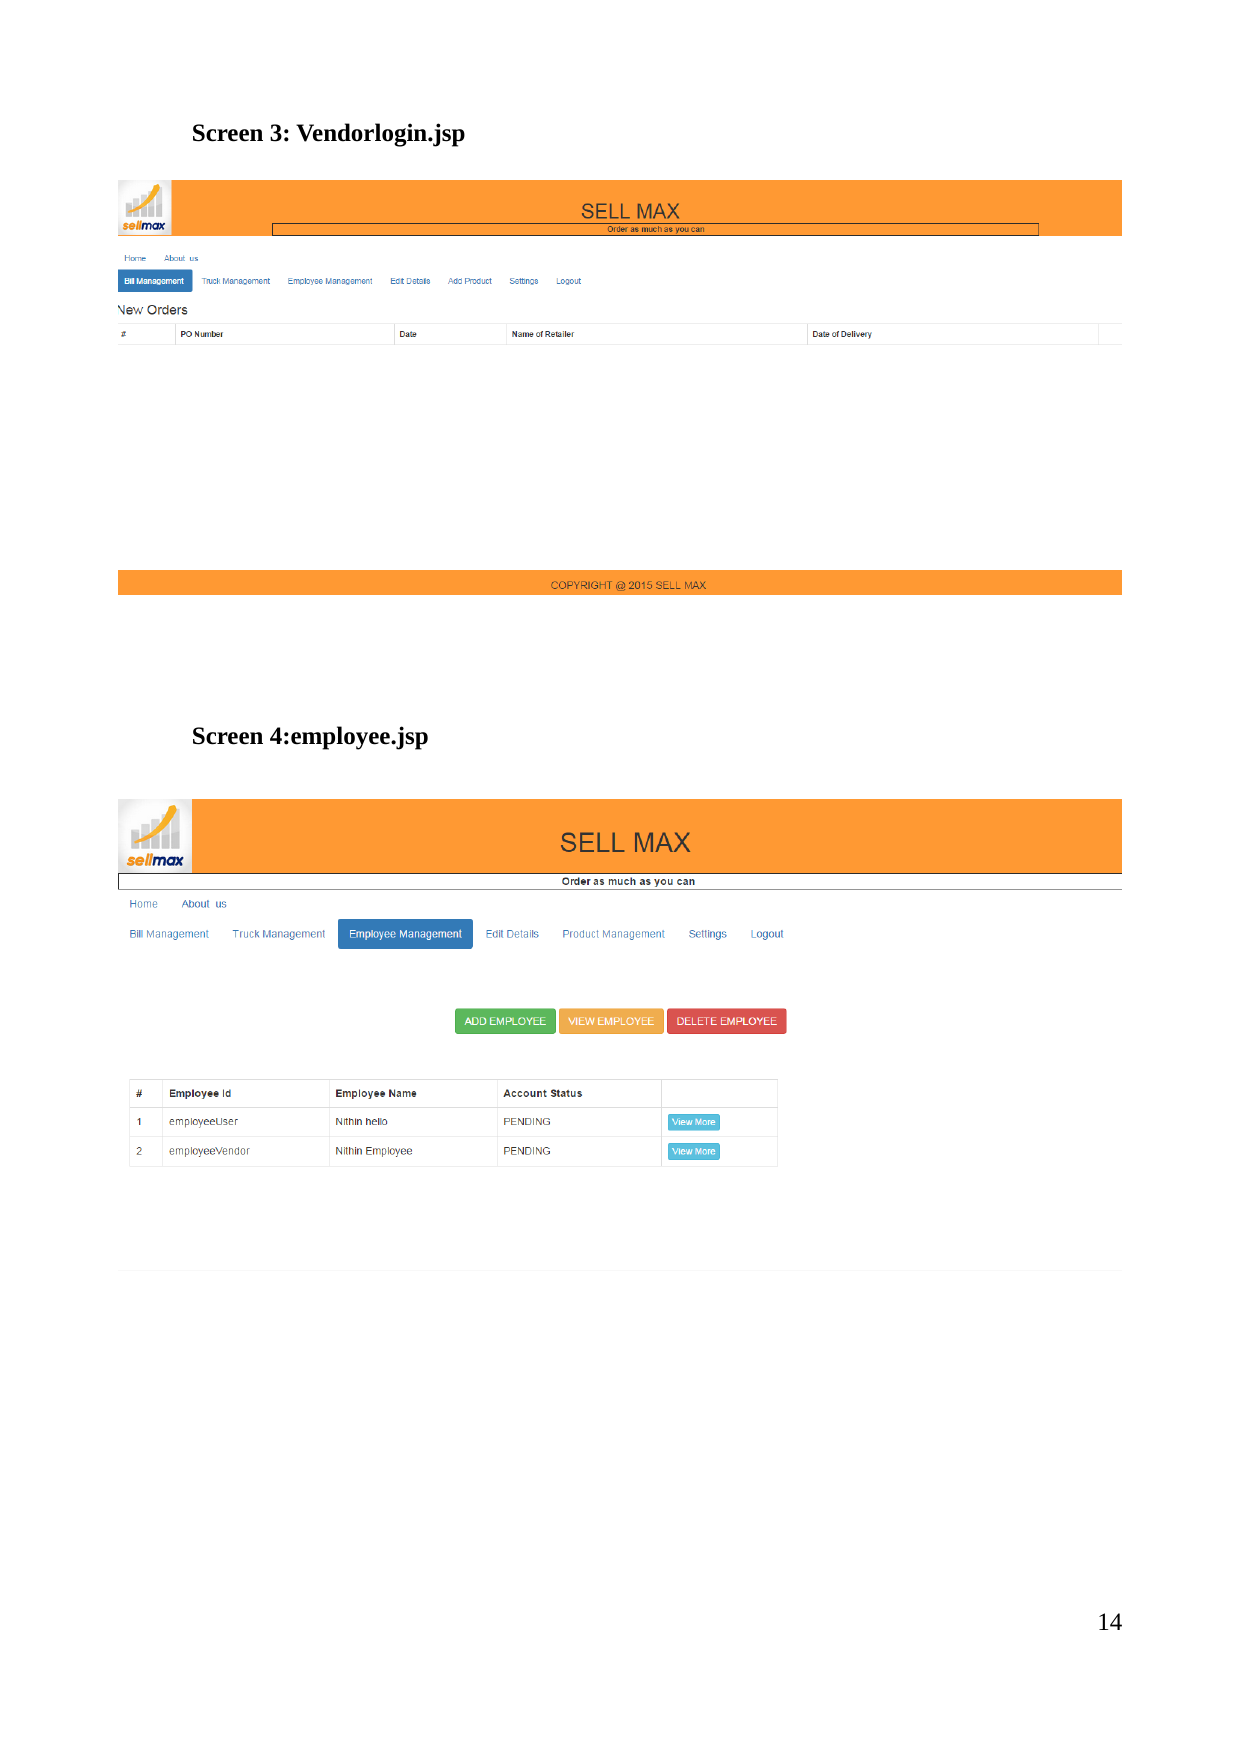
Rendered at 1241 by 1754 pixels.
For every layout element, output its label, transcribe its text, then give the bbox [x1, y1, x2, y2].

picture [118, 795, 1122, 1271]
text Screen 3: Vendorlogin.jsp [118, 118, 1122, 147]
text Screen 4:employee.jsp [118, 721, 1122, 749]
picture [118, 180, 1122, 630]
